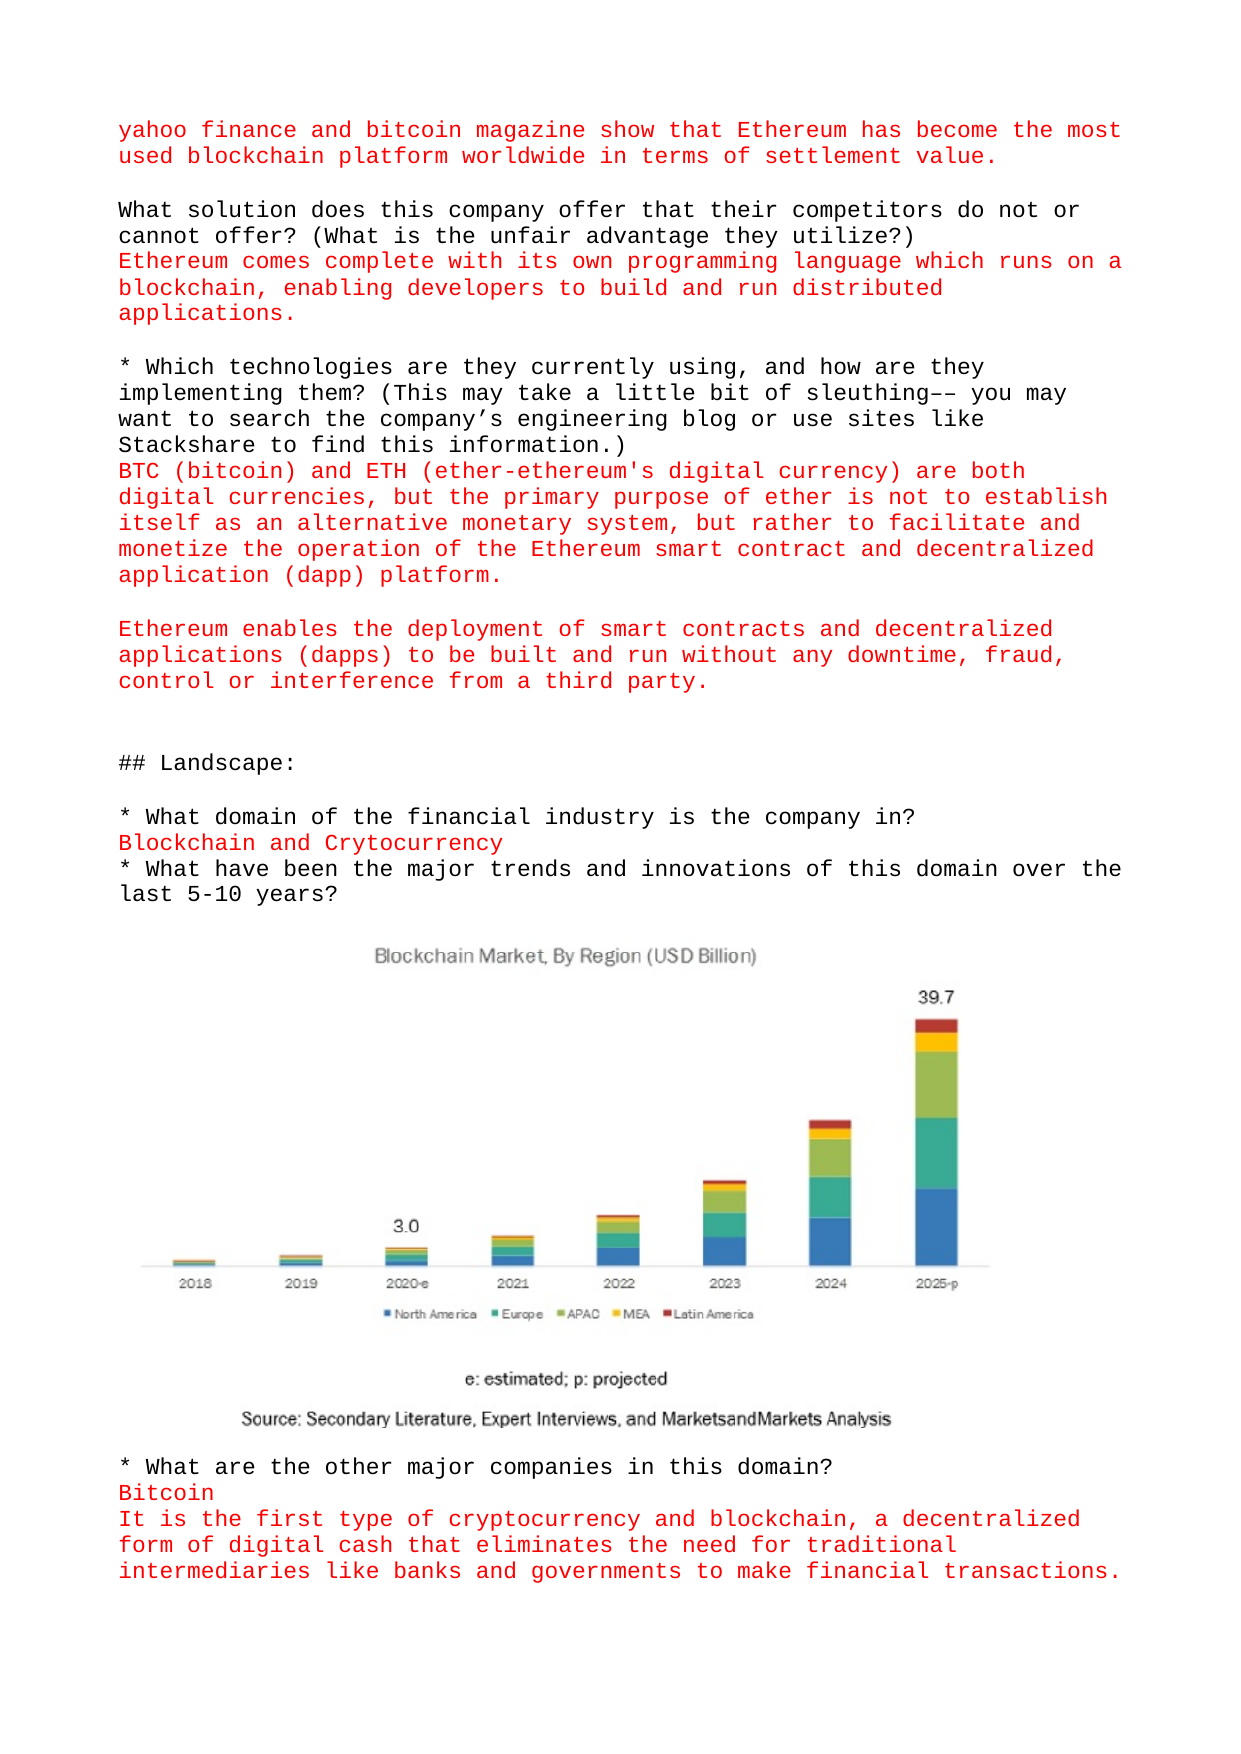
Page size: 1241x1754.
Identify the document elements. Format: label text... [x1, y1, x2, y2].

text * What are the other major companies in this domain? [118, 1455, 1122, 1481]
text Ethereum comes complete with its own programming language which runs on a blockchain, enabling developers to build and run distributed applications. [118, 250, 1122, 328]
text * What domain of the financial industry is the company in? [118, 805, 1122, 831]
text Blockchain and Crytocurrency [118, 831, 1122, 857]
text ## Landscape: [118, 751, 1122, 777]
text Bitcoin [118, 1481, 1122, 1507]
text What solution does this company offer that their competitors do not or cannot offer? (What is the unfair advantage they utilize?) [118, 198, 1122, 250]
text * Which technologies are they currently using, and how are they implementing them? (This may take a little bit of sleuthing–– you may want to search the company’s engineering blog or use sites like Stackshare to find this information.) [118, 356, 1122, 459]
text BTC (bitcoin) and ETH (ether-ethereum's digital currency) are both digital currencies, but the primary purpose of ether is not to establish itself as an alternative monetary system, but rather to facilitate and monetize the operation of the Ethereum smart contract and decentralized application (dapp) platform. [118, 459, 1122, 589]
text Ethereum enables the deployment of smart contracts and decentralized applications (dapps) to be built and run without any downtime, fraud, control or interference from a third party. [118, 617, 1122, 695]
text * What have been the major trends and innovations of this domain over the last 5-10 years? [118, 857, 1122, 909]
text yahoo finance and bitcoin magazine show that Ethereum has become the most used blockchain platform worldwide in terms of settlement value. [118, 118, 1122, 170]
text It is the first type of cryptocurrency and blockchain, a decentralized form of digital cash that eliminates the need for traditional intermediaries like banks and governments to make financial transactions. [118, 1507, 1122, 1585]
